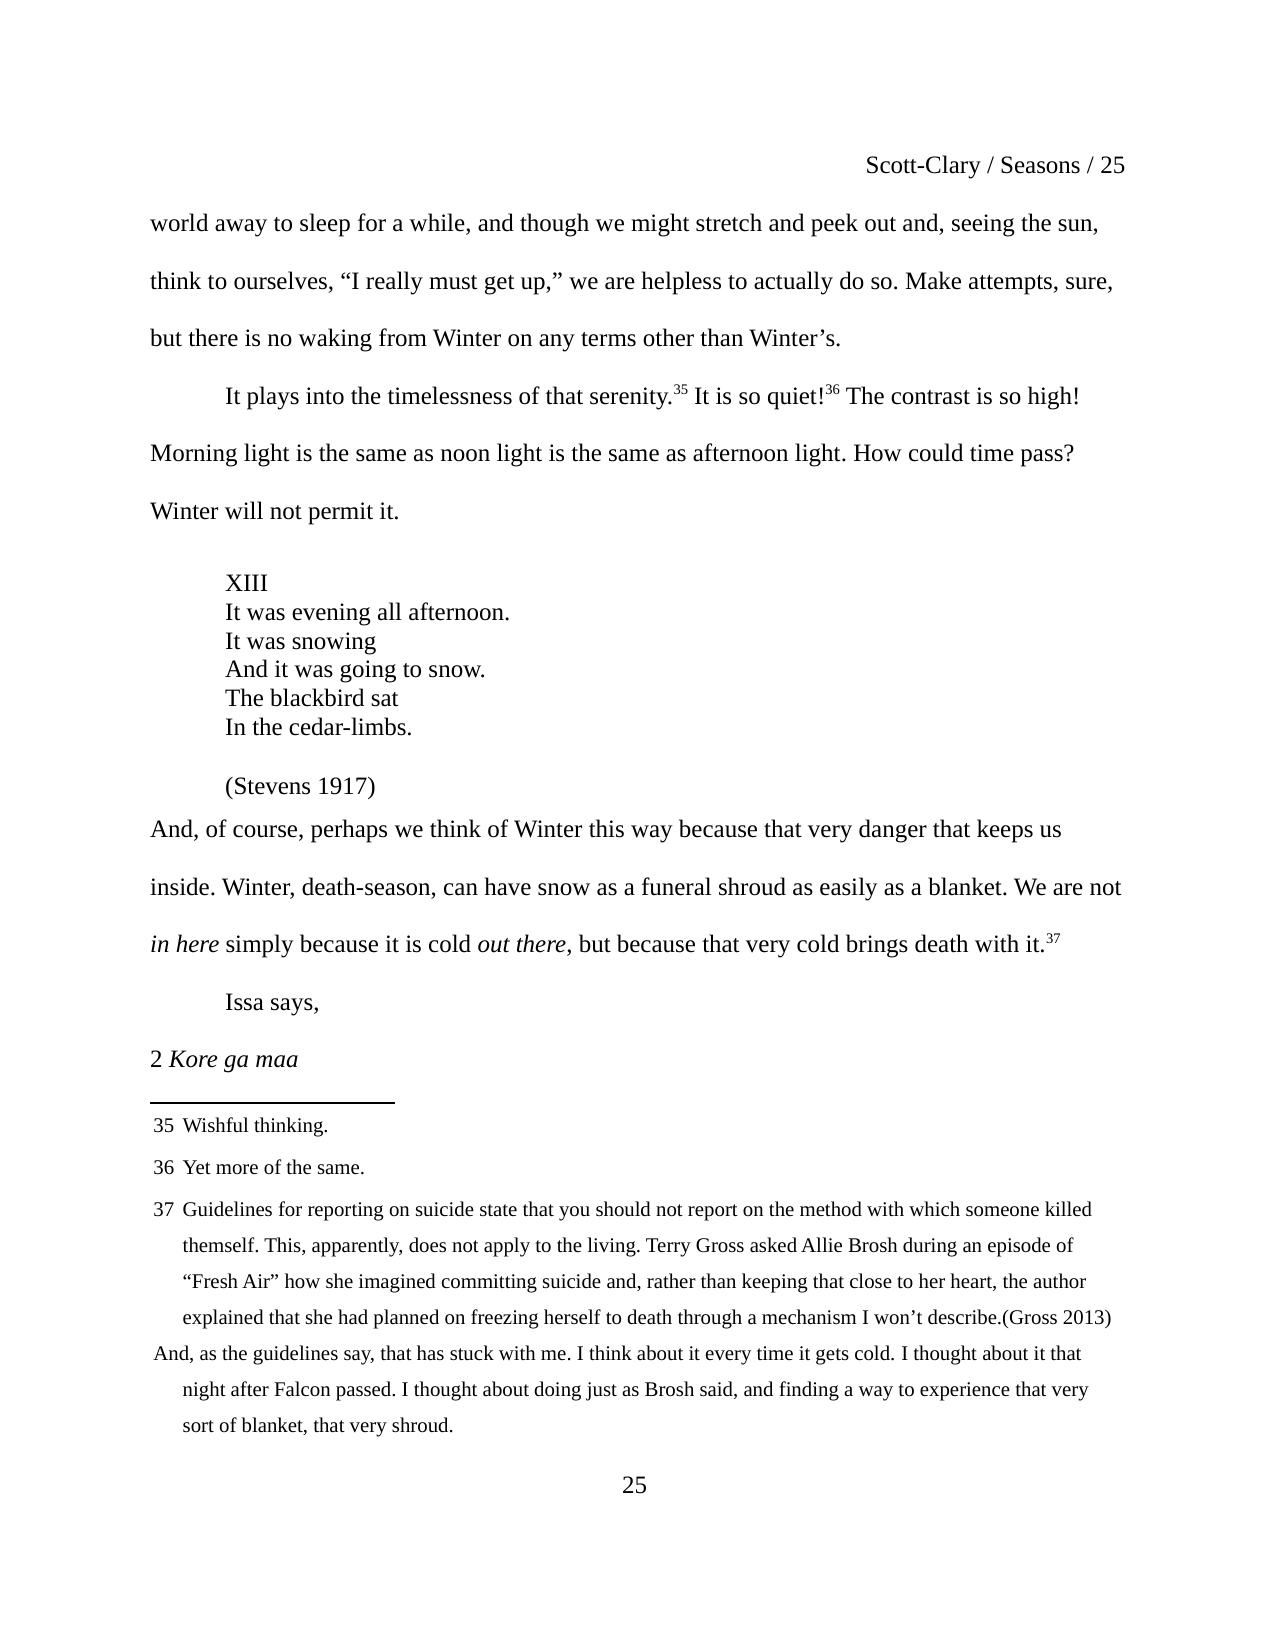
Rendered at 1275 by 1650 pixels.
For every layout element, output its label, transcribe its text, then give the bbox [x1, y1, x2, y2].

text Issa says, [150, 987, 1125, 1016]
text It plays into the timelessness of that serenity. It is so quiet! The contrast is so high! Morning light is the same as noon light is the same as afternoon light. How could time pass? Winter will not permit it. [150, 381, 1125, 524]
text Wishful thinking. [150, 1109, 1125, 1139]
text (Stevens 1917) [225, 771, 1125, 799]
text And, of course, perhaps we think of Winter this way because that very danger that keeps us inside. Winter, death-season, can have snow as a funeral shroud as easily as a blanket. We are not in here simply because it is cold out there, but because that very cold brings death with it. [150, 814, 1125, 958]
text Guidelines for reporting on suicide state that you should not report on the method with which someone killed themself. This, apparently, does not apply to the living. Terry Gross asked Allie Brosh during an episode of “Fresh Air” how she imagined committing suicide and, rather than keeping that close to her heart, the author explained that she had planned on freezing herself to death through a mechanism I won’t describe.(Gross 2013) [150, 1194, 1125, 1329]
text And, as the guidelines say, that has stuck with me. I think about it every time it gets cold. I thought about it that night after Falcon passed. I thought about doing just as Brosh said, and finding a way to experience that very sort of blanket, that very shroud. [150, 1338, 1125, 1440]
text Yet more of the same. [150, 1152, 1125, 1182]
text 2 Kore ga maa [150, 1044, 1125, 1073]
text world away to sleep for a while, and though we might stretch and peek out and, seeing the sun, think to ourselves, “I really must get up,” we are helpless to actually do so. Make attempts, sure, but there is no waking from Winter on any terms other than Winter’s. [150, 208, 1125, 352]
text XIII It was evening all afternoon. It was snowing And it was going to snow. The blackbird sat In the cedar-limbs. [225, 568, 1125, 741]
